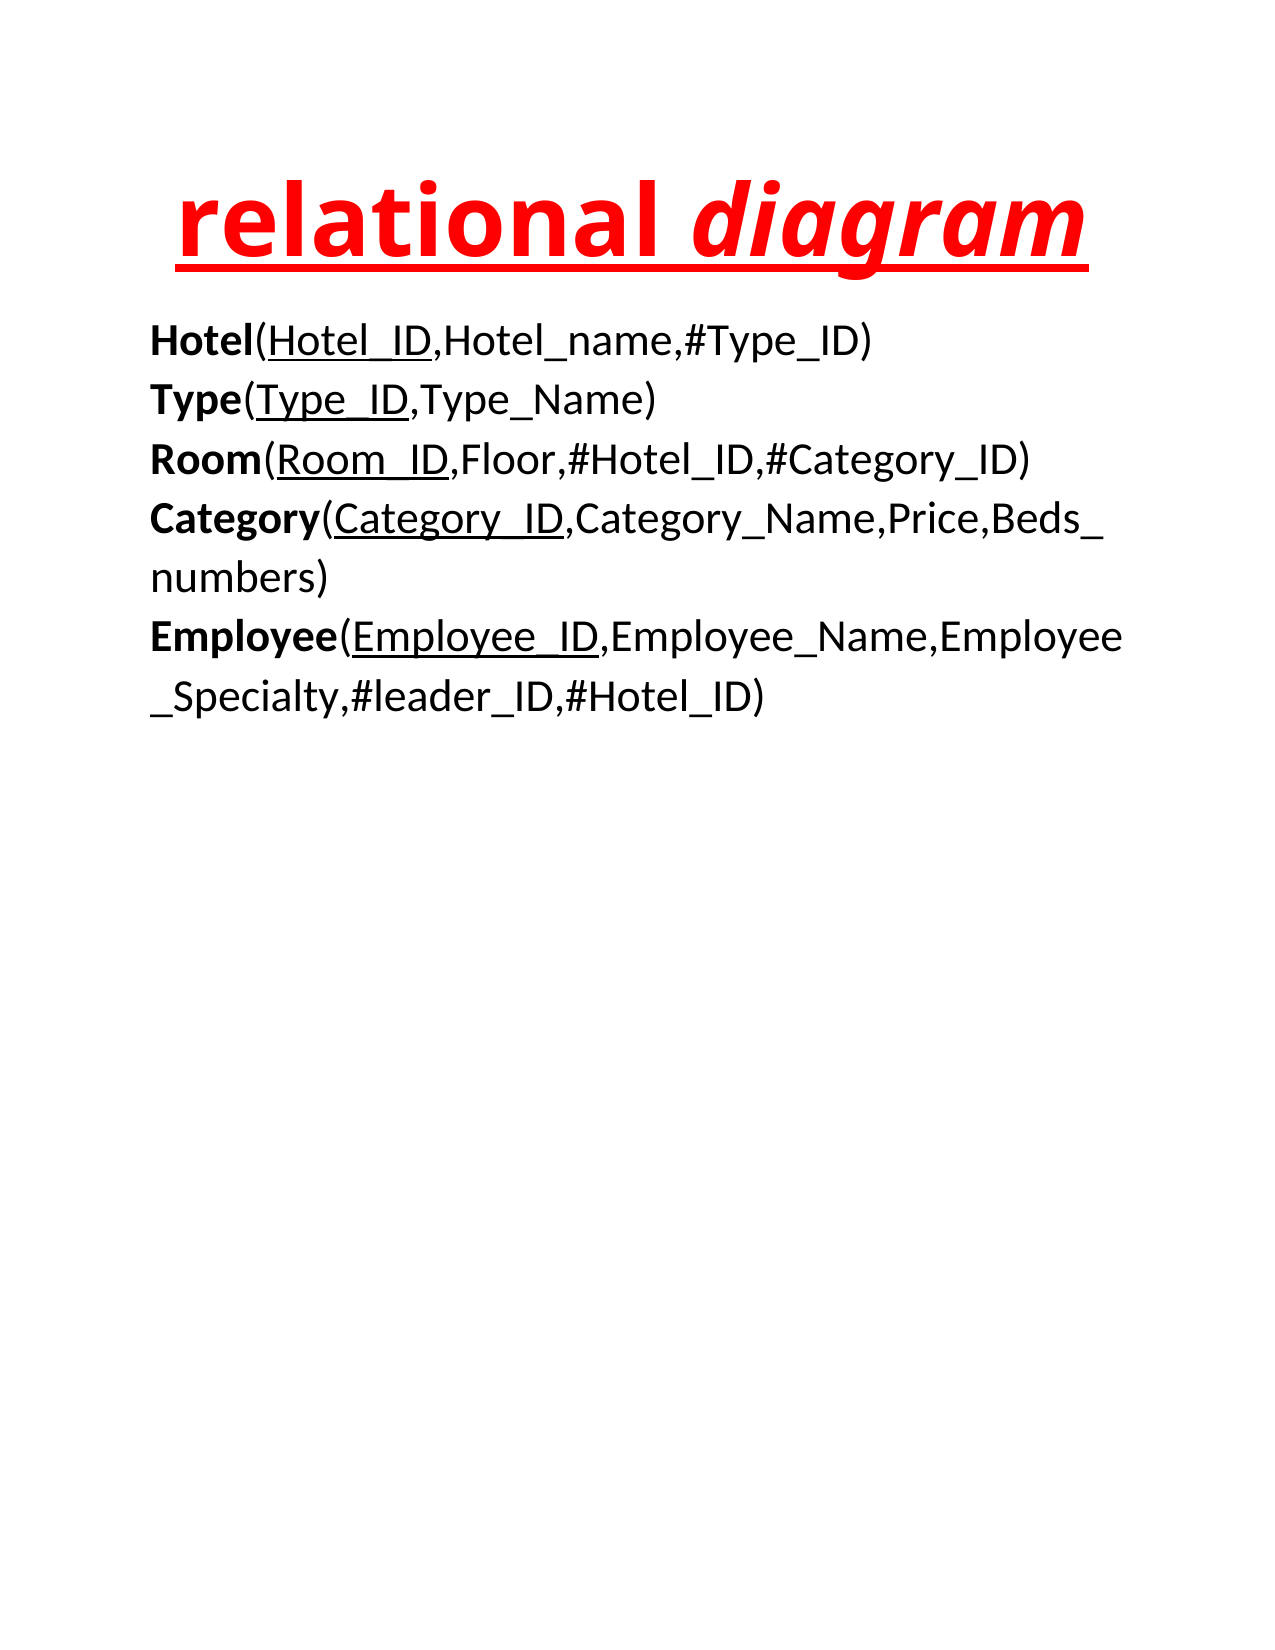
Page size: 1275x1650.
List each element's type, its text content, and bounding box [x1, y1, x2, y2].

text Hotel(Hotel_ID,Hotel_name,#Type_ID) Type(Type_ID,Type_Name) Room(Room_ID,Floor,#Hotel_ID,#Category_ID) Category(Category_ID,Category_Name,Price,Beds_numbers) Employee(Employee_ID,Employee_Name,Employee_Specialty,#leader_ID,#Hotel_ID) [150, 311, 1125, 723]
text relational diagram [150, 150, 1125, 286]
